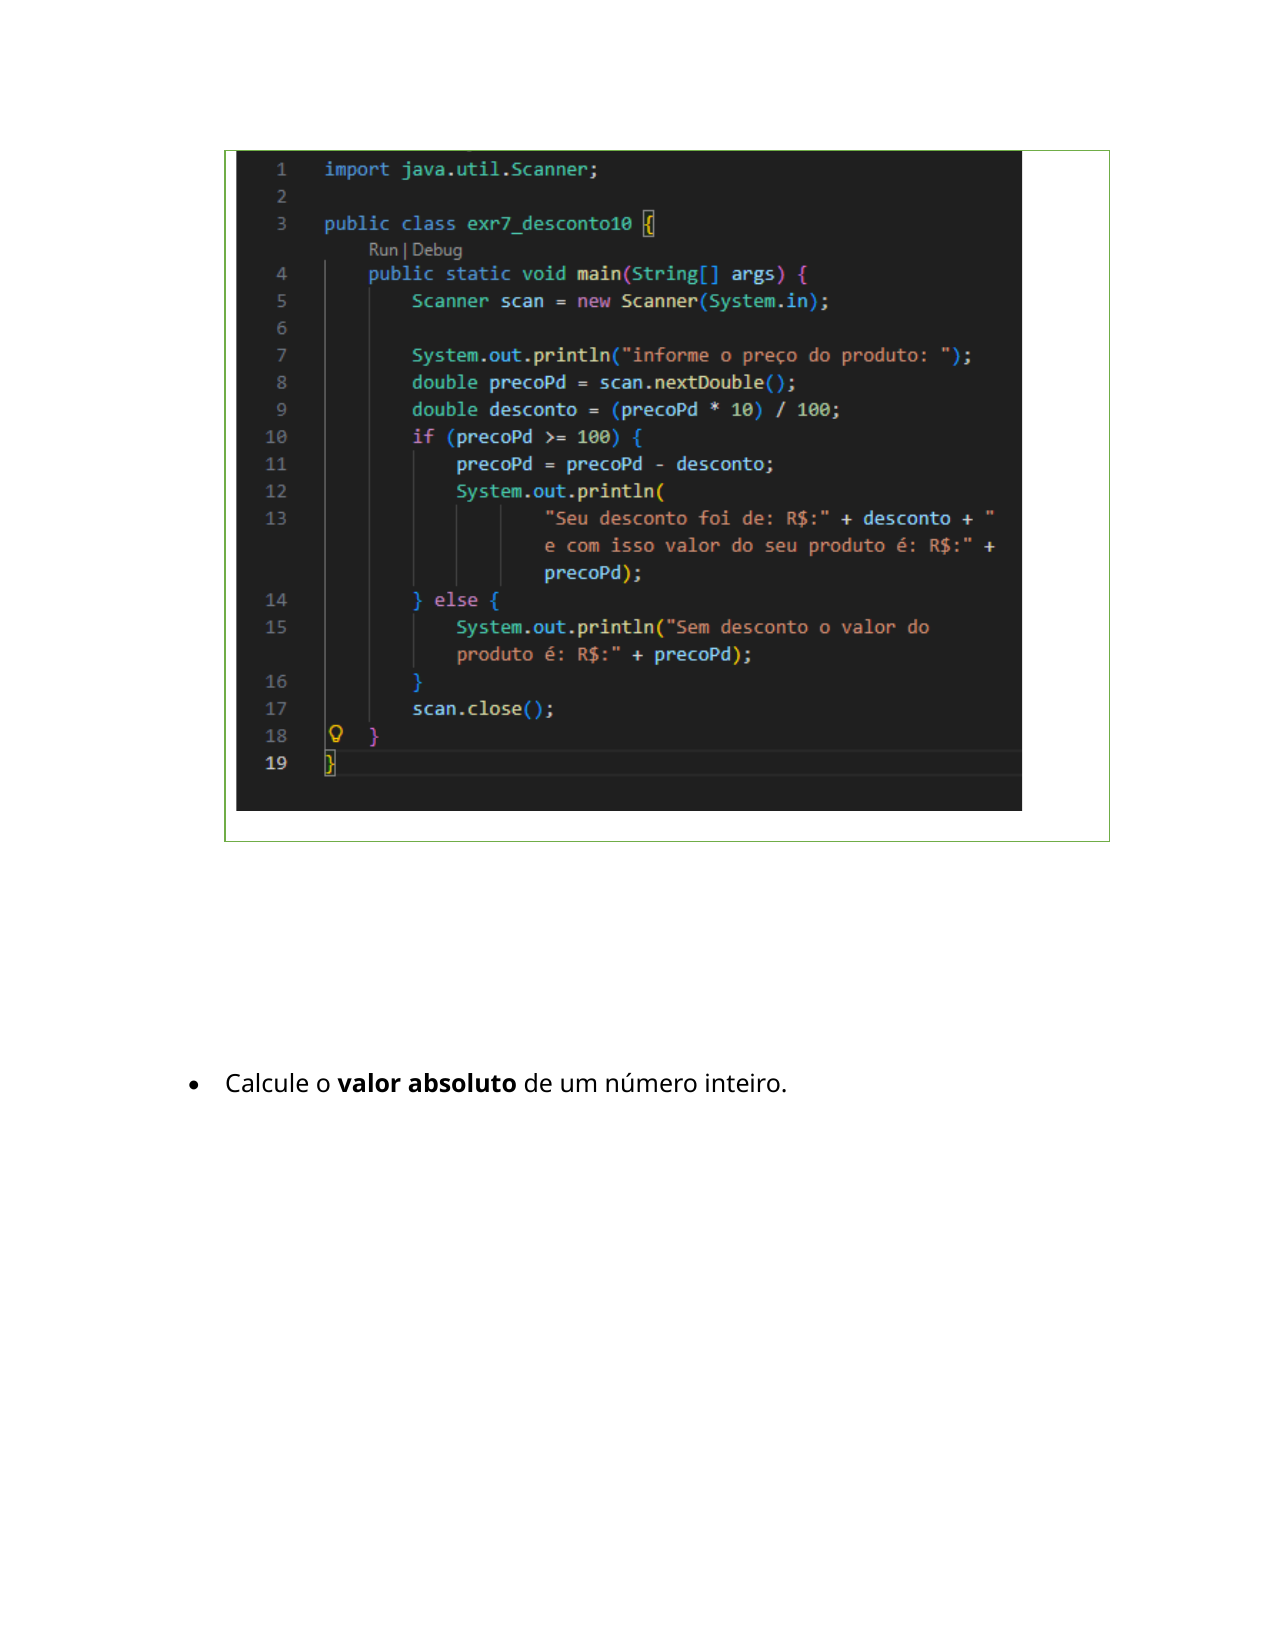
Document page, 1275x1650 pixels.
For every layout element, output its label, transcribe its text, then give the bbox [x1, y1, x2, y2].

list Calcule o valor absoluto de um número inteiro. [187, 1065, 1125, 1099]
table_header [226, 151, 1109, 841]
